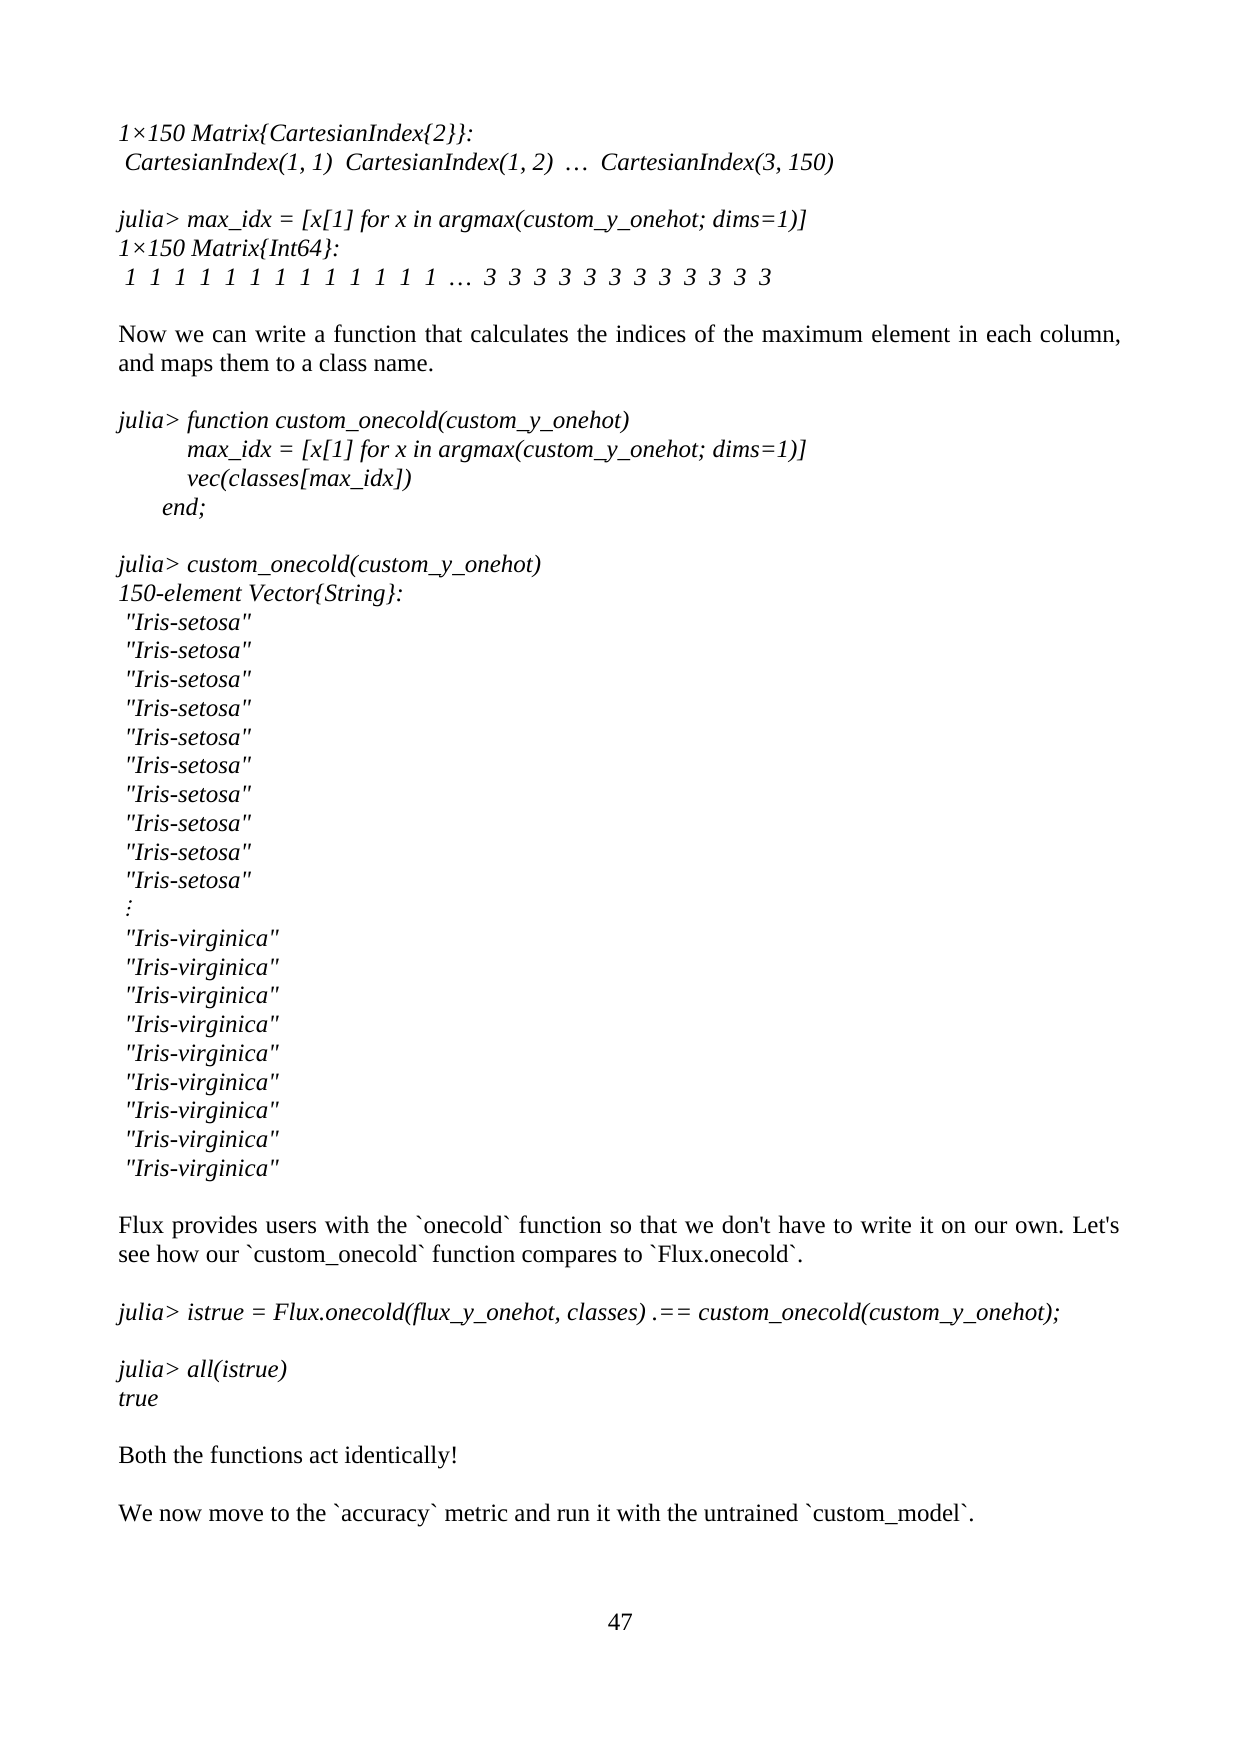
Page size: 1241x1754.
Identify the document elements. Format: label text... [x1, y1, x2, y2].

text "Iris-virginica" [118, 1124, 1122, 1153]
text 1×150 Matrix{Int64}: [118, 233, 1122, 262]
text julia> custom_onecold(custom_y_onehot) [118, 549, 1122, 578]
text "Iris-virginica" [118, 1038, 1122, 1067]
text "Iris-setosa" [118, 607, 1122, 636]
text "Iris-setosa" [118, 866, 1122, 894]
text ⋮ [118, 894, 1122, 923]
text "Iris-virginica" [118, 923, 1122, 952]
text "Iris-setosa" [118, 751, 1122, 779]
text 1 1 1 1 1 1 1 1 1 1 1 1 1 … 3 3 3 3 3 3 3 3 3 3 3 3 [118, 262, 1122, 291]
text "Iris-setosa" [118, 664, 1122, 693]
text Flux provides users with the `onecold` function so that we don't have to write it on our own. Let's see how our `custom_onecold` function compares to `Flux.onecold`. [118, 1211, 1122, 1268]
text "Iris-setosa" [118, 636, 1122, 664]
text "Iris-setosa" [118, 779, 1122, 808]
text true [118, 1383, 1122, 1412]
text max_idx = [x[1] for x in argmax(custom_y_onehot; dims=1)] [118, 434, 1122, 463]
text julia> function custom_onecold(custom_y_onehot) [118, 406, 1122, 434]
text "Iris-virginica" [118, 952, 1122, 981]
text "Iris-setosa" [118, 808, 1122, 837]
text julia> istrue = Flux.onecold(flux_y_onehot, classes) .== custom_onecold(custom_y_onehot); [118, 1297, 1122, 1326]
text "Iris-setosa" [118, 693, 1122, 722]
text Both the functions act identically! [118, 1441, 1122, 1469]
text We now move to the `accuracy` metric and run it with the untrained `custom_model`. [118, 1498, 1122, 1527]
text end; [118, 492, 1122, 521]
text "Iris-virginica" [118, 1067, 1122, 1096]
text "Iris-virginica" [118, 981, 1122, 1009]
text CartesianIndex(1, 1) CartesianIndex(1, 2) … CartesianIndex(3, 150) [118, 147, 1122, 176]
text 1×150 Matrix{CartesianIndex{2}}: [118, 118, 1122, 147]
text julia> all(istrue) [118, 1354, 1122, 1383]
text 150-element Vector{String}: [118, 578, 1122, 607]
text Now we can write a function that calculates the indices of the maximum element in each column, and maps them to a class name. [118, 319, 1122, 377]
text julia> max_idx = [x[1] for x in argmax(custom_y_onehot; dims=1)] [118, 204, 1122, 233]
text "Iris-virginica" [118, 1153, 1122, 1182]
text vec(classes[max_idx]) [118, 463, 1122, 492]
text "Iris-setosa" [118, 837, 1122, 866]
text "Iris-virginica" [118, 1096, 1122, 1124]
text "Iris-setosa" [118, 722, 1122, 751]
text "Iris-virginica" [118, 1009, 1122, 1038]
